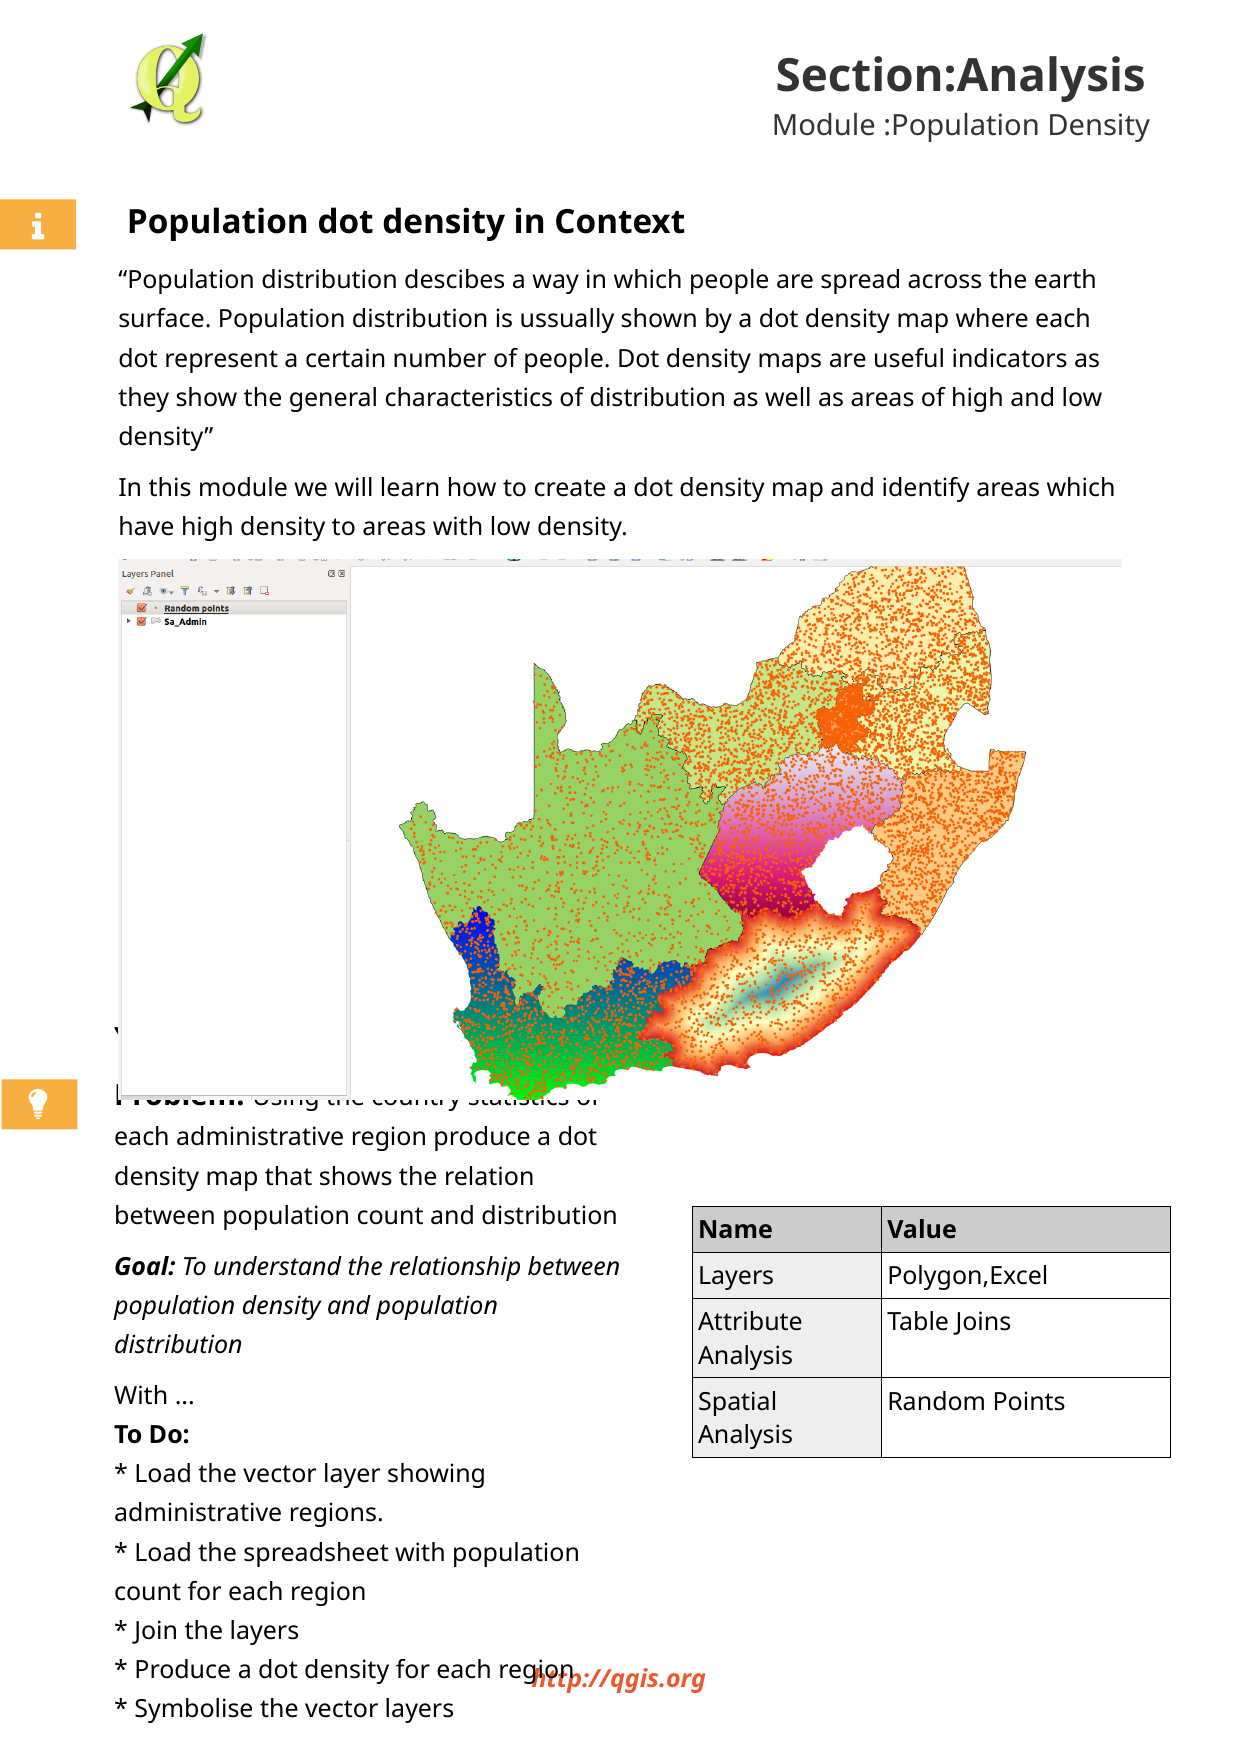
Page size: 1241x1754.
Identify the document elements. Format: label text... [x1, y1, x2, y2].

text In this module we will learn how to create a dot density map and identify areas which have high density to areas with low density. [118, 469, 1122, 543]
table_header Name [693, 1207, 881, 1252]
table_header Value [882, 1207, 1170, 1252]
table_cell Table Joins [882, 1299, 1170, 1377]
table_cell Layers [693, 1253, 881, 1298]
text “Population distribution descibes a way in which people are spread across the earth surface. Population distribution is ussually shown by a dot density map where each dot represent a certain number of people. Dot density maps are useful indicators as they show the general characteristics of distribution as well as areas of high and low density” [118, 262, 1122, 453]
table_cell Polygon,Excel [882, 1253, 1170, 1298]
table_cell Attribute Analysis [693, 1299, 881, 1377]
picture [122, 31, 218, 127]
subtitle Population dot density in Context [118, 198, 1122, 243]
picture [118, 559, 1123, 1100]
table_cell Random Points [882, 1378, 1170, 1457]
table_cell Spatial Analysis [693, 1378, 881, 1457]
